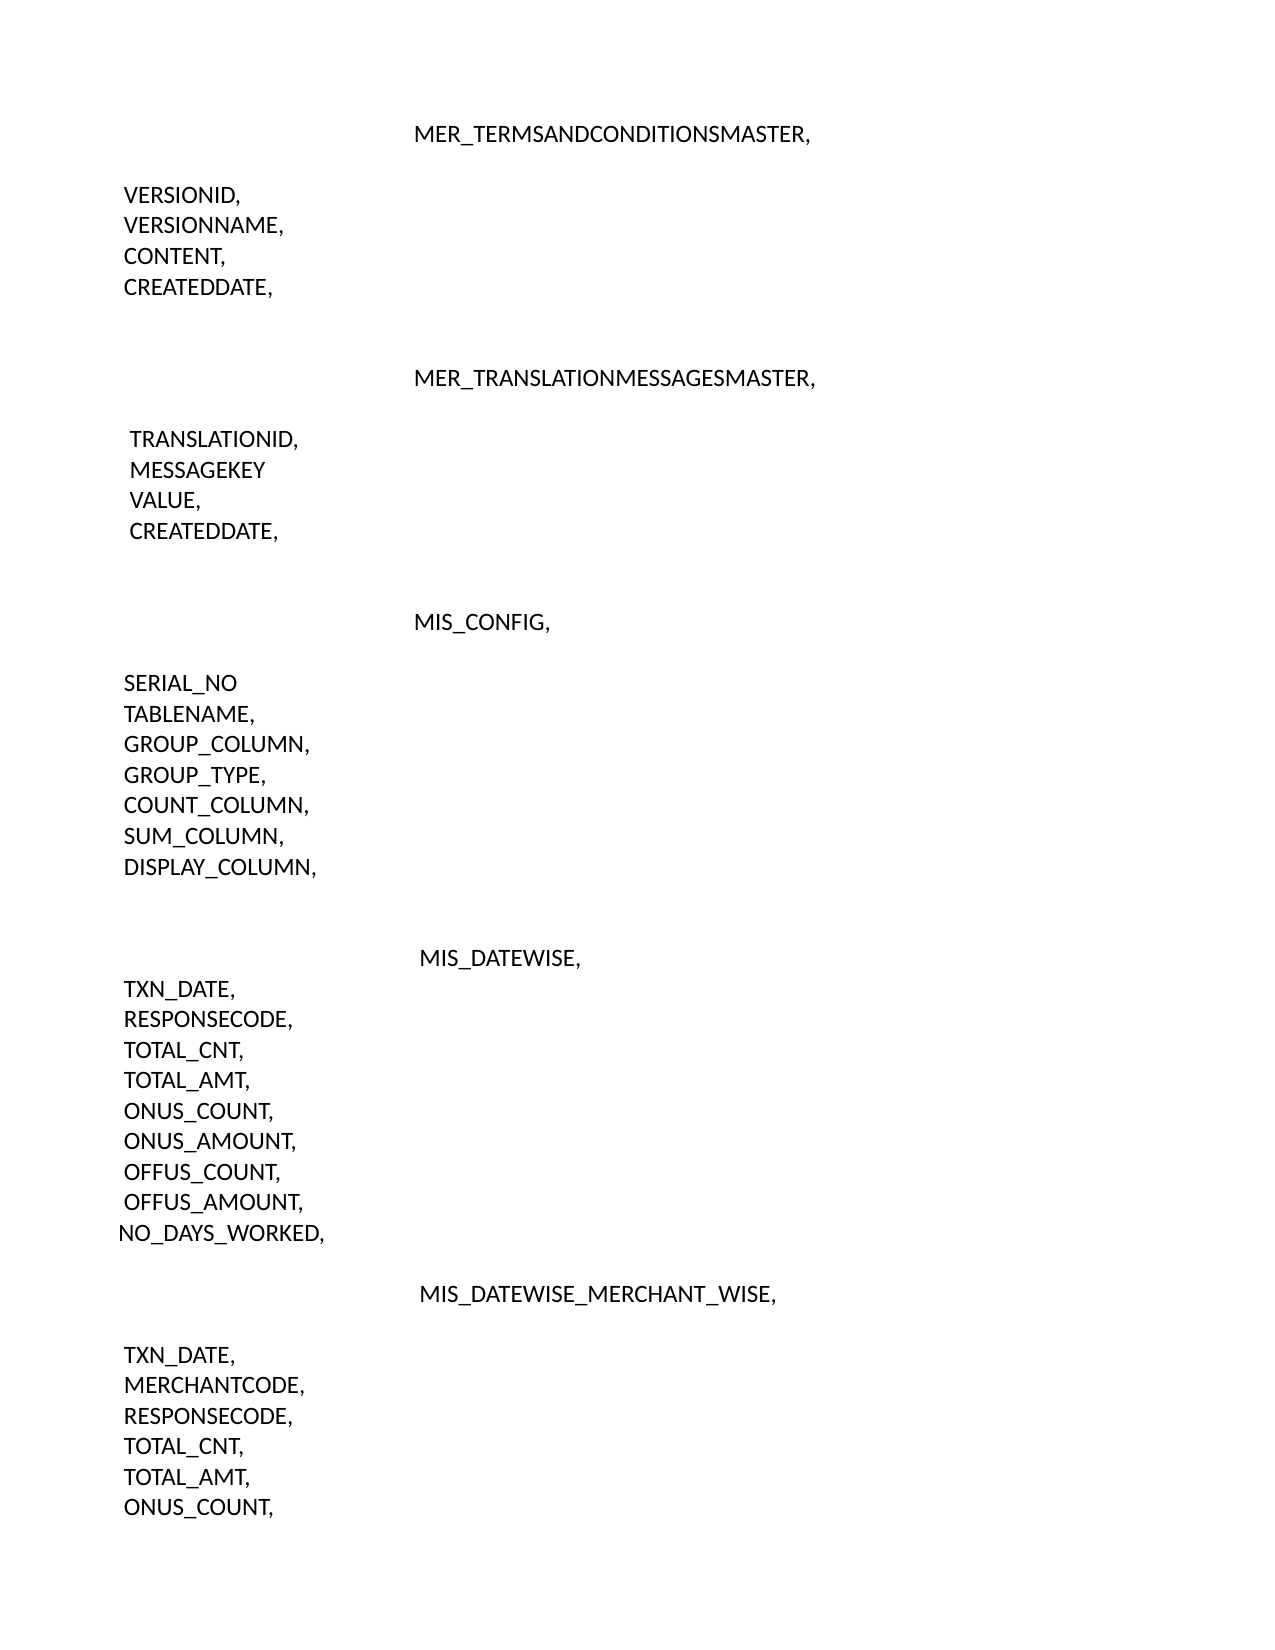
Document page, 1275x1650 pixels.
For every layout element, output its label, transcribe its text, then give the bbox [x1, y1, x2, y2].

text TXN_DATE, [118, 1339, 1157, 1369]
text SERIAL_NO [118, 667, 1157, 698]
text MIS_CONFIG, [118, 606, 1157, 637]
text ONUS_COUNT, [118, 1492, 1157, 1522]
text RESPONSECODE, [118, 1400, 1157, 1431]
text GROUP_COLUMN, [118, 728, 1157, 759]
text MIS_DATEWISE, [118, 942, 1157, 973]
text MER_TRANSLATIONMESSAGESMASTER, [118, 362, 1157, 393]
text OFFUS_COUNT, [118, 1156, 1157, 1186]
text TOTAL_CNT, [118, 1034, 1157, 1064]
text SUM_COLUMN, [118, 820, 1157, 851]
text MER_TERMSANDCONDITIONSMASTER, [118, 118, 1157, 149]
text MERCHANTCODE, [118, 1369, 1157, 1400]
text CREATEDDATE, [118, 271, 1157, 301]
text TRANSLATIONID, [118, 423, 1157, 454]
text ONUS_COUNT, [118, 1095, 1157, 1125]
text COUNT_COLUMN, [118, 789, 1157, 820]
text CREATEDDATE, [118, 515, 1157, 545]
text DISPLAY_COLUMN, [118, 851, 1157, 881]
text VALUE, [118, 484, 1157, 515]
text VERSIONNAME, [118, 210, 1157, 240]
text TOTAL_AMT, [118, 1461, 1157, 1492]
text RESPONSECODE, [118, 1003, 1157, 1034]
text TOTAL_CNT, [118, 1431, 1157, 1461]
text MIS_DATEWISE_MERCHANT_WISE, [118, 1278, 1157, 1308]
text TXN_DATE, [118, 973, 1157, 1003]
text OFFUS_AMOUNT, [118, 1186, 1157, 1217]
text TABLENAME, [118, 698, 1157, 728]
text GROUP_TYPE, [118, 759, 1157, 789]
text VERSIONID, [118, 179, 1157, 210]
text TOTAL_AMT, [118, 1064, 1157, 1095]
text NO_DAYS_WORKED, [118, 1217, 1157, 1247]
text CONTENT, [118, 240, 1157, 271]
text MESSAGEKEY [118, 454, 1157, 484]
text ONUS_AMOUNT, [118, 1125, 1157, 1156]
